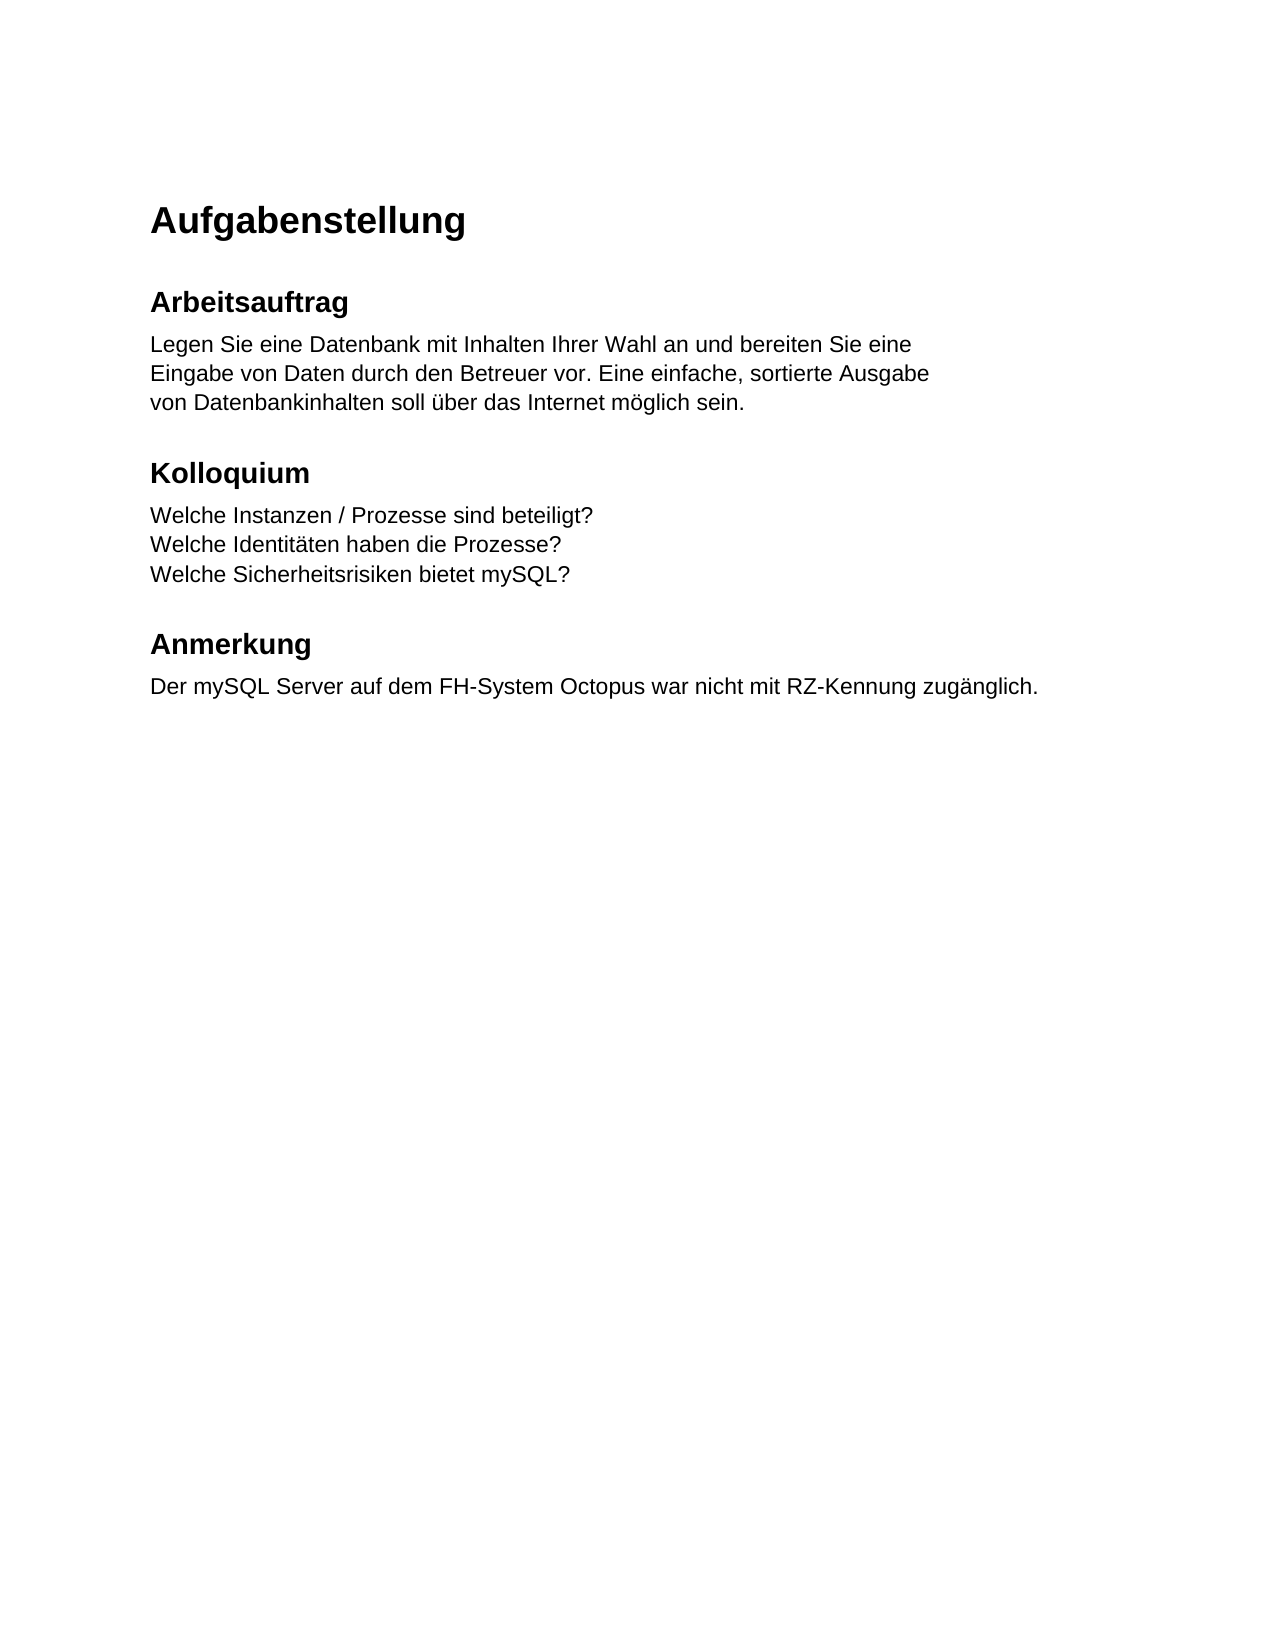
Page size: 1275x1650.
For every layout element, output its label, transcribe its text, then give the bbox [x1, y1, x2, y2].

text Legen Sie eine Datenbank mit Inhalten Ihrer Wahl an und bereiten Sie eine Eingabe von Daten durch den Betreuer vor. Eine einfache, sortierte Ausgabe von Datenbankinhalten soll über das Internet möglich sein. [150, 331, 1125, 416]
text Welche Sicherheitsrisiken bietet mySQL? [150, 561, 1125, 587]
text Der mySQL Server auf dem FH-System Octopus war nicht mit RZ-Kennung zugänglich. [150, 674, 1125, 700]
text Welche Identitäten haben die Prozesse? [150, 532, 1125, 558]
subtitle Arbeitsauftrag [150, 286, 1125, 318]
subtitle Aufgabenstellung [150, 200, 1125, 242]
subtitle Kolloquium [150, 457, 1125, 489]
text Welche Instanzen / Prozesse sind beteiligt? [150, 503, 1125, 528]
subtitle Anmerkung [150, 628, 1125, 661]
